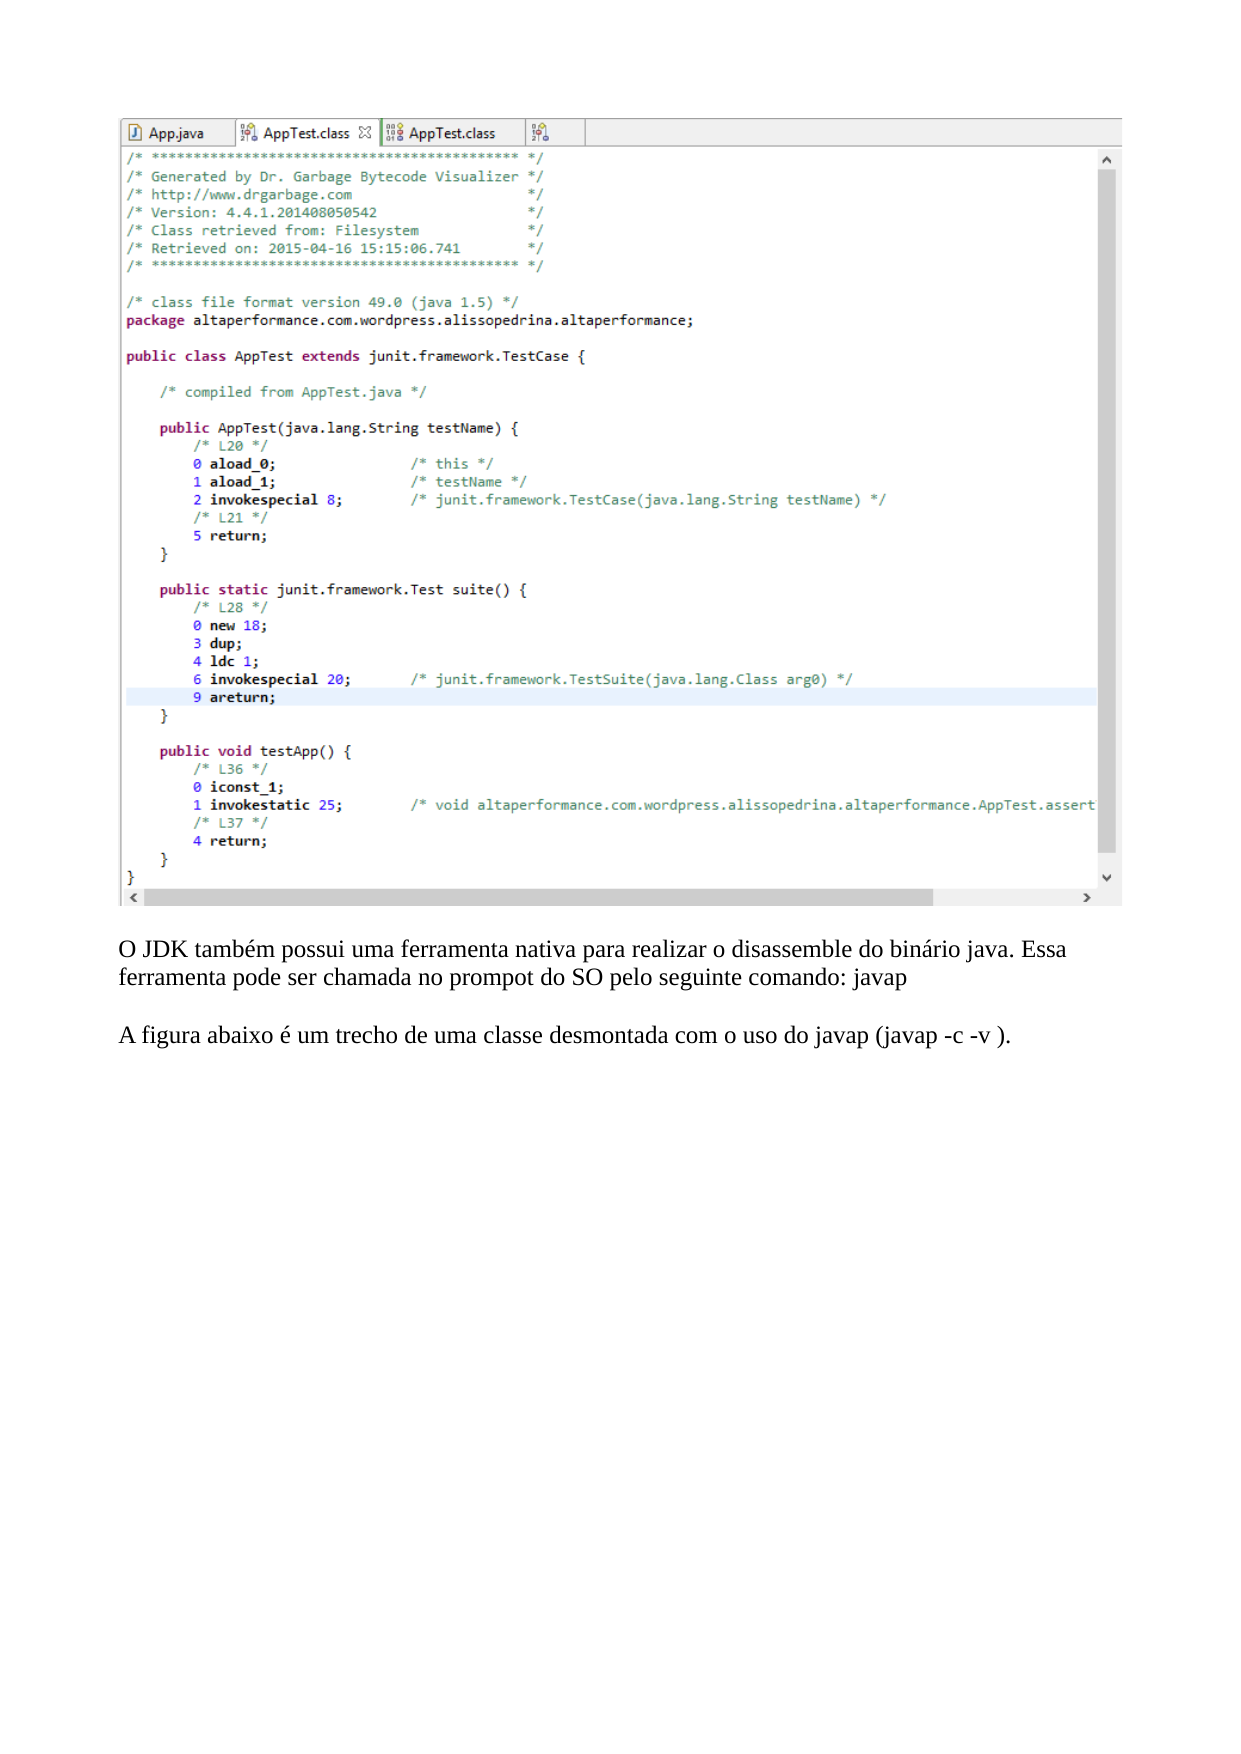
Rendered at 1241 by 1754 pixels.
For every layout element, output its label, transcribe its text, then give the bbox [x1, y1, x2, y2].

text A figura abaixo é um trecho de uma classe desmontada com o uso do javap (javap -c -v ). [118, 1020, 1122, 1049]
text O JDK também possui uma ferramenta nativa para realizar o disassemble do binário java. Essa ferramenta pode ser chamada no prompot do SO pelo seguinte comando: javap [118, 934, 1122, 991]
